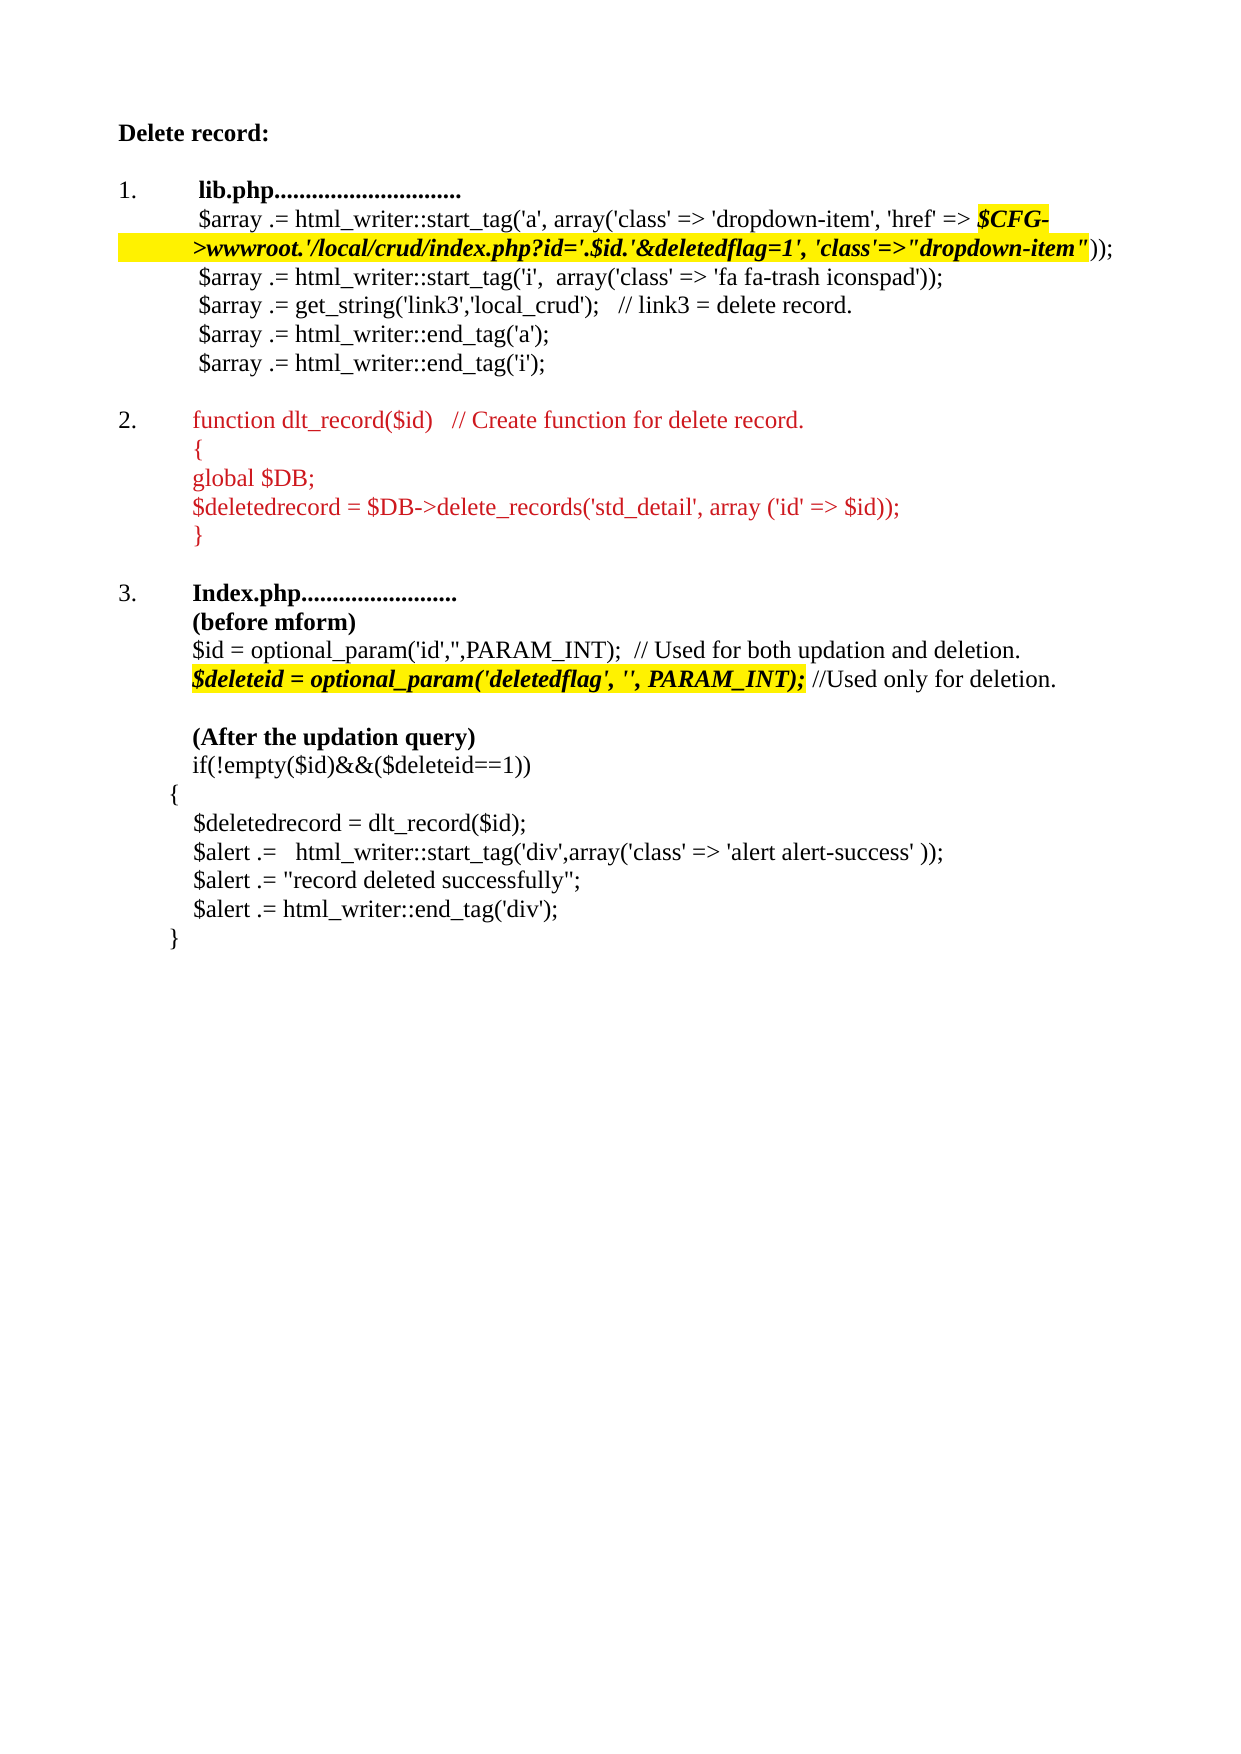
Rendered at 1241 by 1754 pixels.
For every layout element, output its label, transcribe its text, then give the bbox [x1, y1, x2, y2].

text $deleteid = optional_param('deletedflag', '', PARAM_INT); //Used only for deletion. [118, 664, 1122, 693]
text $alert .= html_writer::start_tag('div',array('class' => 'alert alert-success' )); [118, 837, 1122, 866]
text $array .= html_writer::start_tag('i', array('class' => 'fa fa-trash iconspad')); [118, 262, 1122, 291]
text 2. function dlt_record($id) // Create function for delete record. [118, 406, 1122, 434]
text 1. lib.php.............................. [118, 176, 1122, 204]
text $deletedrecord = dlt_record($id); [118, 808, 1122, 837]
text $alert .= html_writer::end_tag('div'); [118, 894, 1122, 923]
text $array .= html_writer::end_tag('i'); [118, 348, 1122, 377]
text (After the updation query) [118, 722, 1122, 751]
text 3. Index.php......................... [118, 578, 1122, 607]
text $deletedrecord = $DB->delete_records('std_detail', array ('id' => $id)); [118, 492, 1122, 521]
text $id = optional_param('id','',PARAM_INT); // Used for both updation and deletion. [118, 636, 1122, 664]
text $alert .= "record deleted successfully"; [118, 866, 1122, 894]
text Delete record: [118, 118, 1122, 147]
text $array .= html_writer::start_tag('a', array('class' => 'dropdown-item', 'href' => $CFG- >wwwroot.'/local/crud/index.php?id='.$id.'&deletedflag=1', 'class'=>"dropdown-item")); [118, 204, 1122, 262]
text if(!empty($id)&&($deleteid==1)) [118, 751, 1122, 779]
text $array .= get_string('link3','local_crud'); // link3 = delete record. [118, 291, 1122, 319]
text { [118, 434, 1122, 463]
text } [118, 923, 1122, 952]
text { [118, 779, 1122, 808]
text global $DB; [118, 463, 1122, 492]
text (before mform) [118, 607, 1122, 636]
text $array .= html_writer::end_tag('a'); [118, 319, 1122, 348]
text } [118, 521, 1122, 549]
